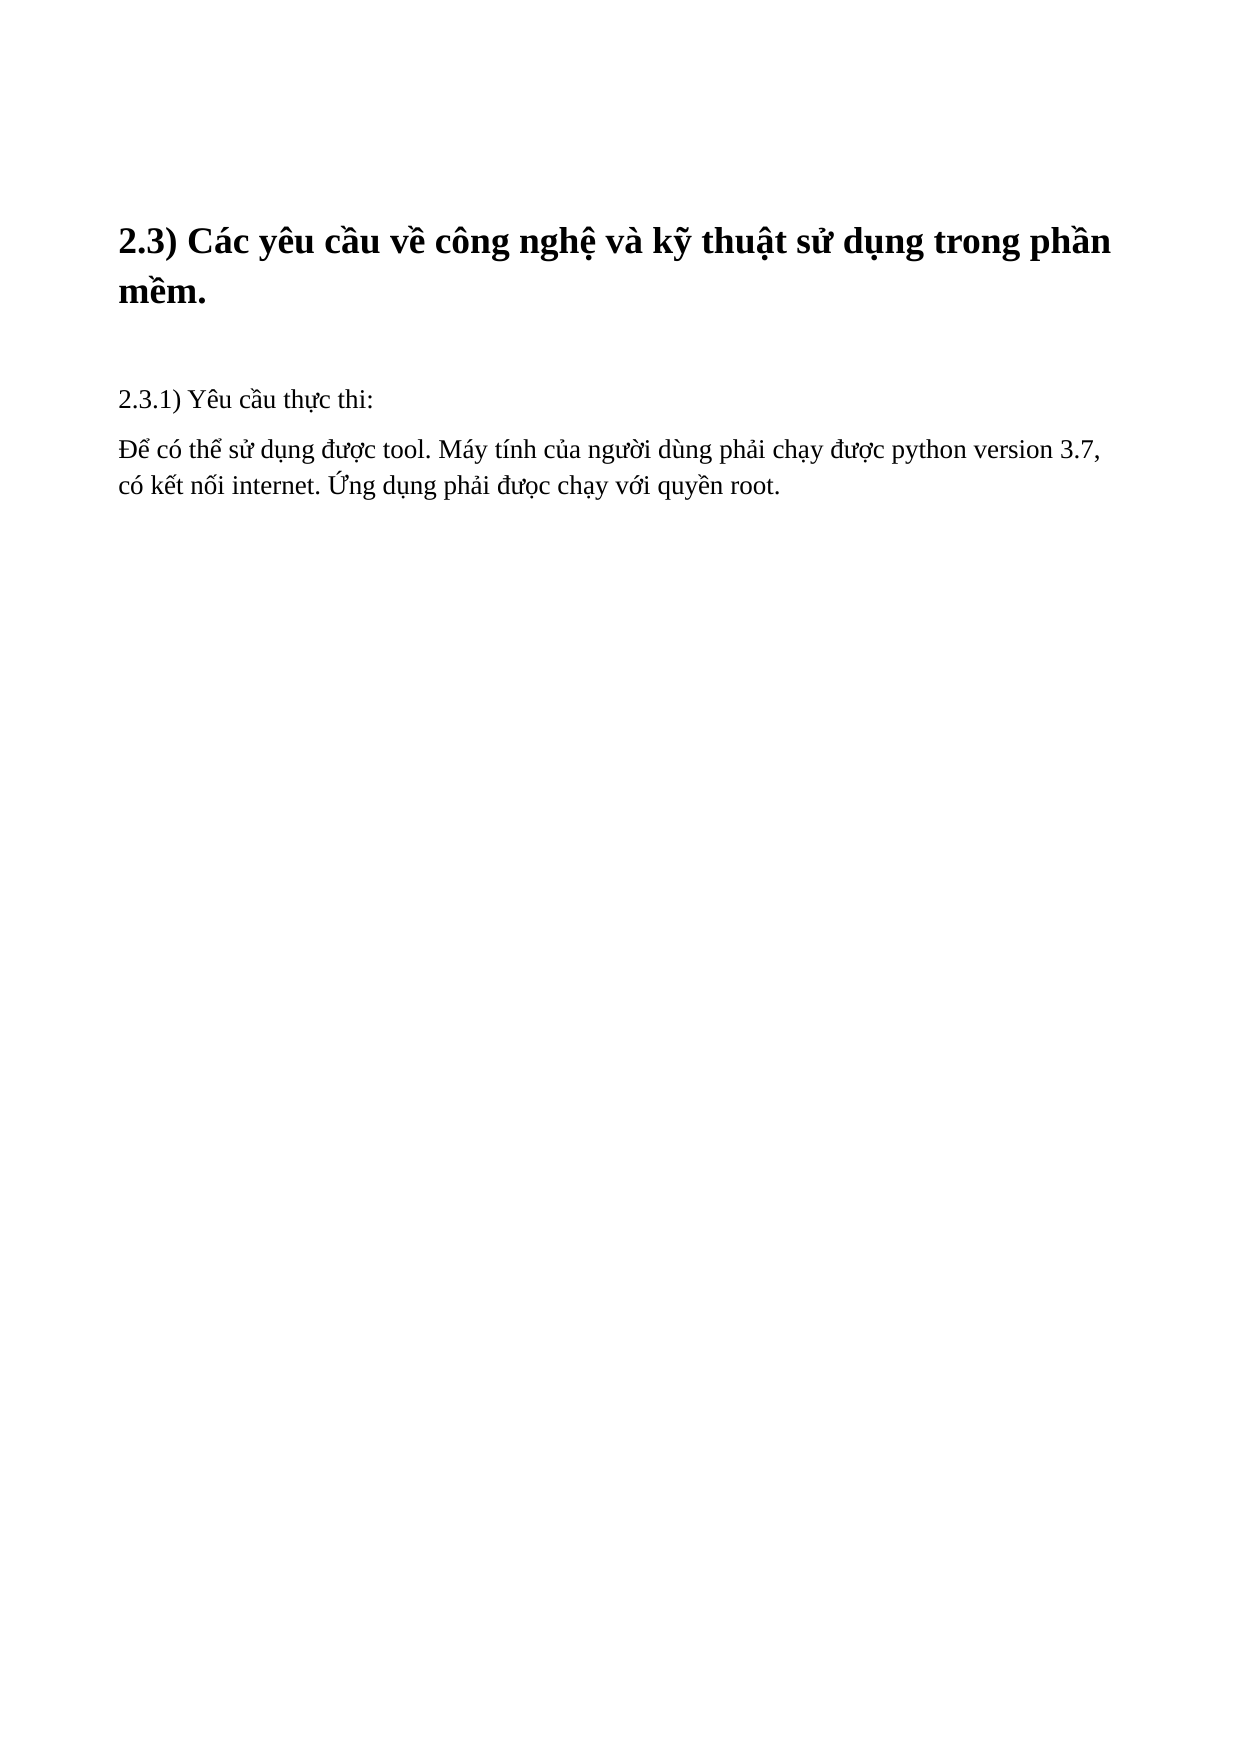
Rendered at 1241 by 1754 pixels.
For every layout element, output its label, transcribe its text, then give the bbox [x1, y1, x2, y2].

text 2.3) Các yêu cầu về công nghệ và kỹ thuật sử dụng trong phần mềm. [118, 219, 1122, 311]
text 2.3.1) Yêu cầu thực thi: [118, 383, 1122, 414]
text Để có thể sử dụng được tool. Máy tính của người dùng phải chạy được python version 3.7, có kết nối internet. Ứng dụng phải đưọc chạy với quyền root. [118, 433, 1122, 500]
